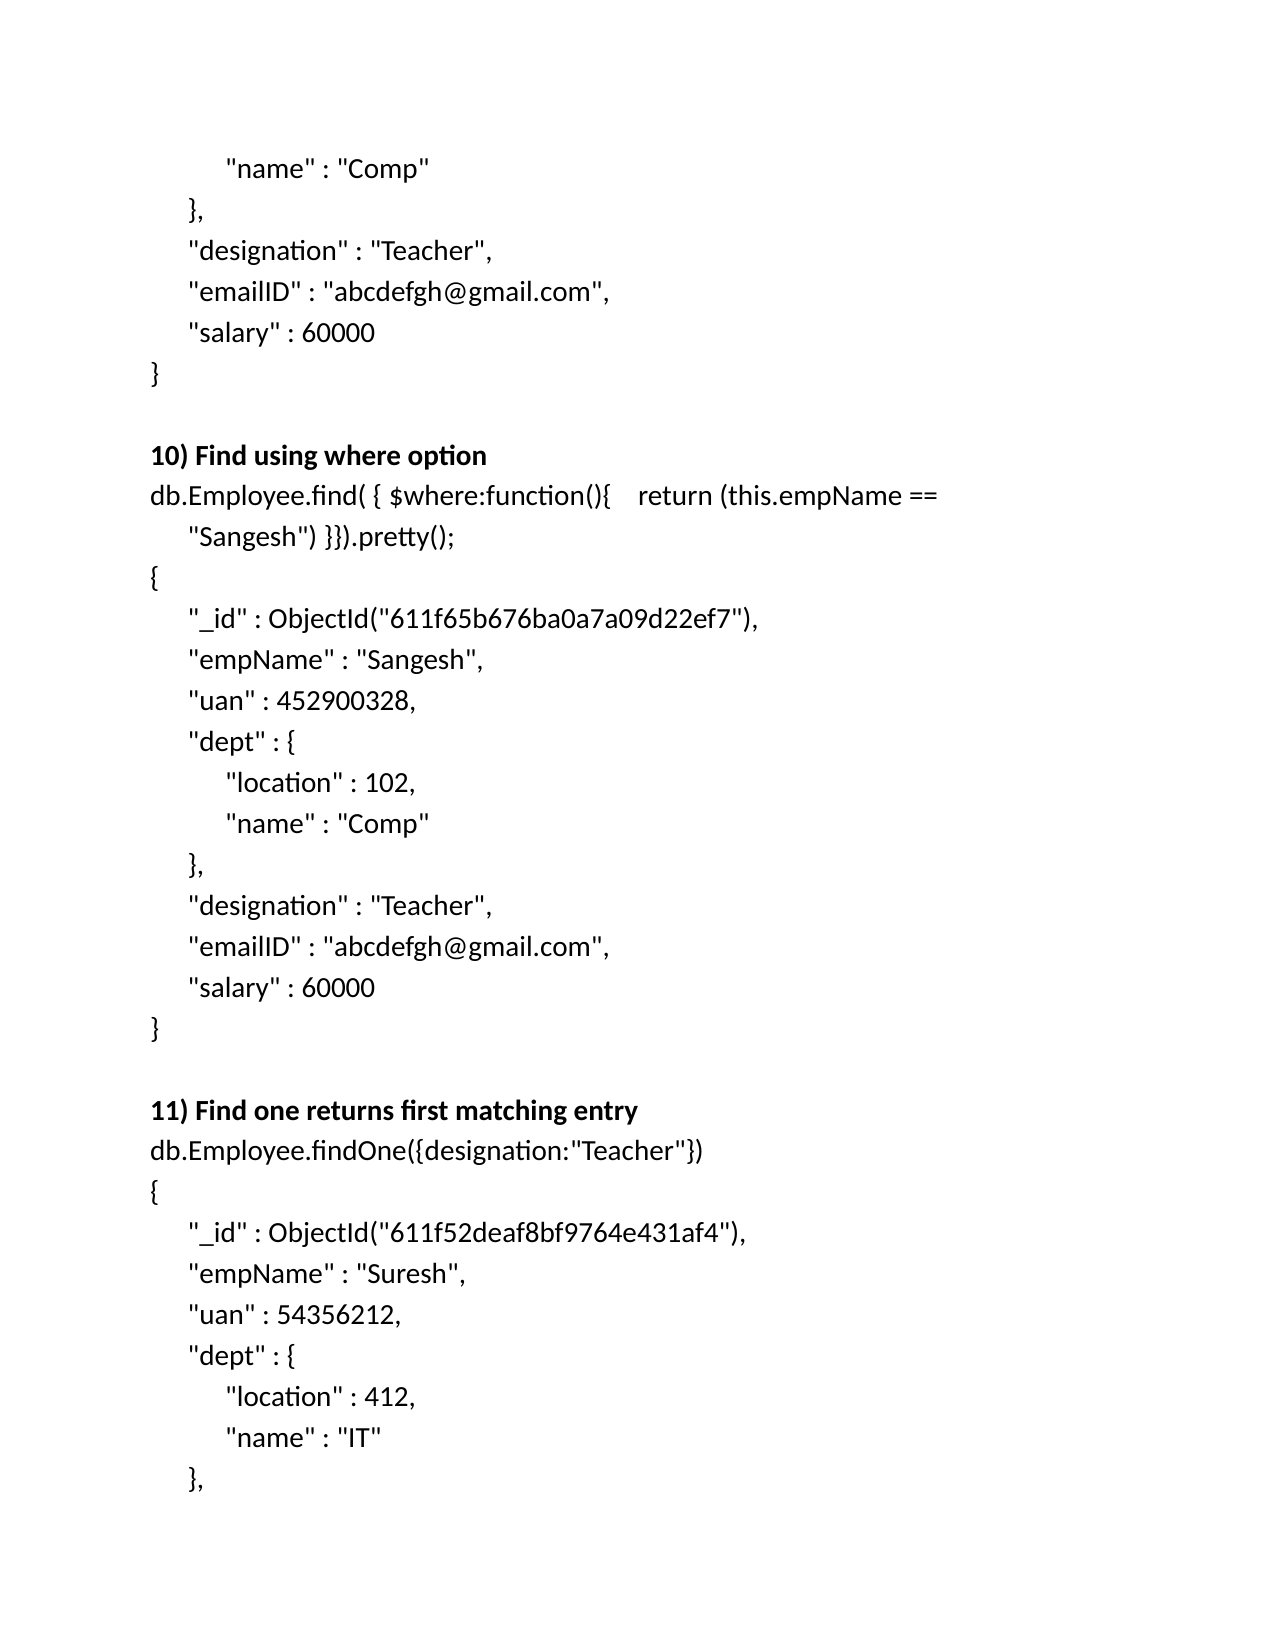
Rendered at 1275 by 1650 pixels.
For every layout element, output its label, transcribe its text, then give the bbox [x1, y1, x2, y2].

text "uan" : 54356212, [150, 1296, 1125, 1332]
text { [150, 1173, 1125, 1209]
text "empName" : "Suresh", [150, 1255, 1125, 1291]
text "uan" : 452900328, [150, 682, 1125, 718]
text { [150, 559, 1125, 595]
text "location" : 412, [150, 1378, 1125, 1414]
text "_id" : ObjectId("611f65b676ba0a7a09d22ef7"), [150, 600, 1125, 636]
text "salary" : 60000 [150, 969, 1125, 1004]
text }, [150, 846, 1125, 882]
text } [150, 355, 1125, 390]
text "name" : "IT" [150, 1419, 1125, 1455]
text "empName" : "Sangesh", [150, 641, 1125, 677]
text }, [150, 1460, 1125, 1496]
text 10) Find using where option [150, 437, 1125, 472]
text "name" : "Comp" [150, 805, 1125, 841]
text "_id" : ObjectId("611f52deaf8bf9764e431af4"), [150, 1214, 1125, 1250]
text "location" : 102, [150, 764, 1125, 800]
text "emailID" : "abcdefgh@gmail.com", [150, 273, 1125, 308]
text "emailID" : "abcdefgh@gmail.com", [150, 928, 1125, 963]
text "designation" : "Teacher", [150, 887, 1125, 922]
text "dept" : { [150, 723, 1125, 759]
text "name" : "Comp" [150, 150, 1125, 186]
text 11) Find one returns first matching entry [150, 1092, 1125, 1127]
text }, [150, 191, 1125, 227]
text "dept" : { [150, 1337, 1125, 1373]
text db.Employee.findOne({designation:"Teacher"}) [150, 1132, 1125, 1168]
text } [150, 1010, 1125, 1045]
text "salary" : 60000 [150, 314, 1125, 349]
text "designation" : "Teacher", [150, 232, 1125, 267]
text db.Employee.find( { $where:function(){ return (this.empName == "Sangesh") }}).pretty(); [150, 477, 1125, 554]
